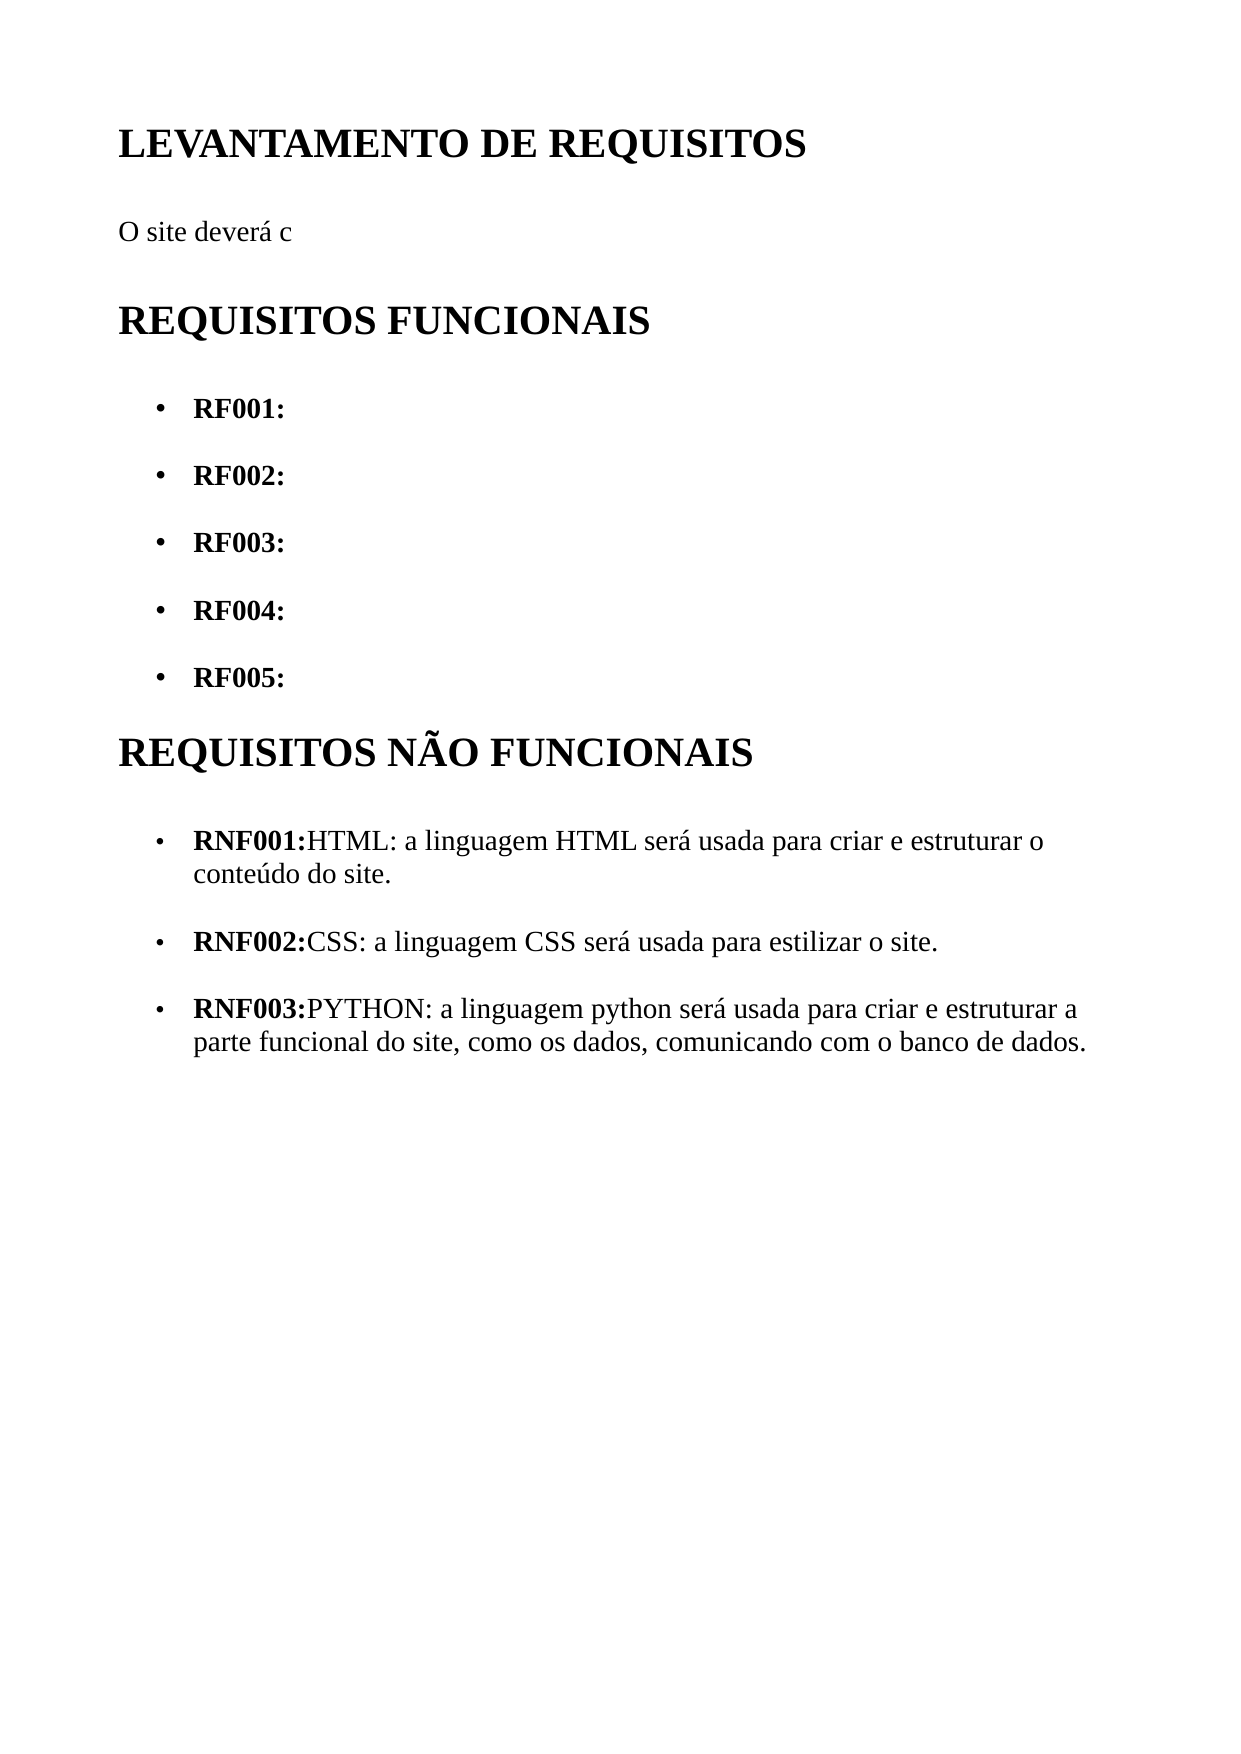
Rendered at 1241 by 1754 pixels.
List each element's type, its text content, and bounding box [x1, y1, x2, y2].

text REQUISITOS FUNCIONAIS [118, 295, 1122, 343]
list RNF001:HTML: a linguagem HTML será usada para criar e estruturar o conteúdo do site. [156, 823, 1122, 890]
list RF002: [156, 458, 1122, 492]
list RF001: [156, 391, 1122, 425]
text LEVANTAMENTO DE REQUISITOS [118, 118, 1122, 166]
list RF004: [156, 593, 1122, 626]
text O site deverá c [118, 214, 1122, 247]
text REQUISITOS NÃO FUNCIONAIS [118, 727, 1122, 775]
list RF003: [156, 526, 1122, 559]
list RF005: [156, 660, 1122, 694]
list RNF003:PYTHON: a linguagem python será usada para criar e estruturar a parte funcional do site, como os dados, comunicando com o banco de dados. [156, 991, 1122, 1058]
list RNF002:CSS: a linguagem CSS será usada para estilizar o site. [156, 924, 1122, 957]
